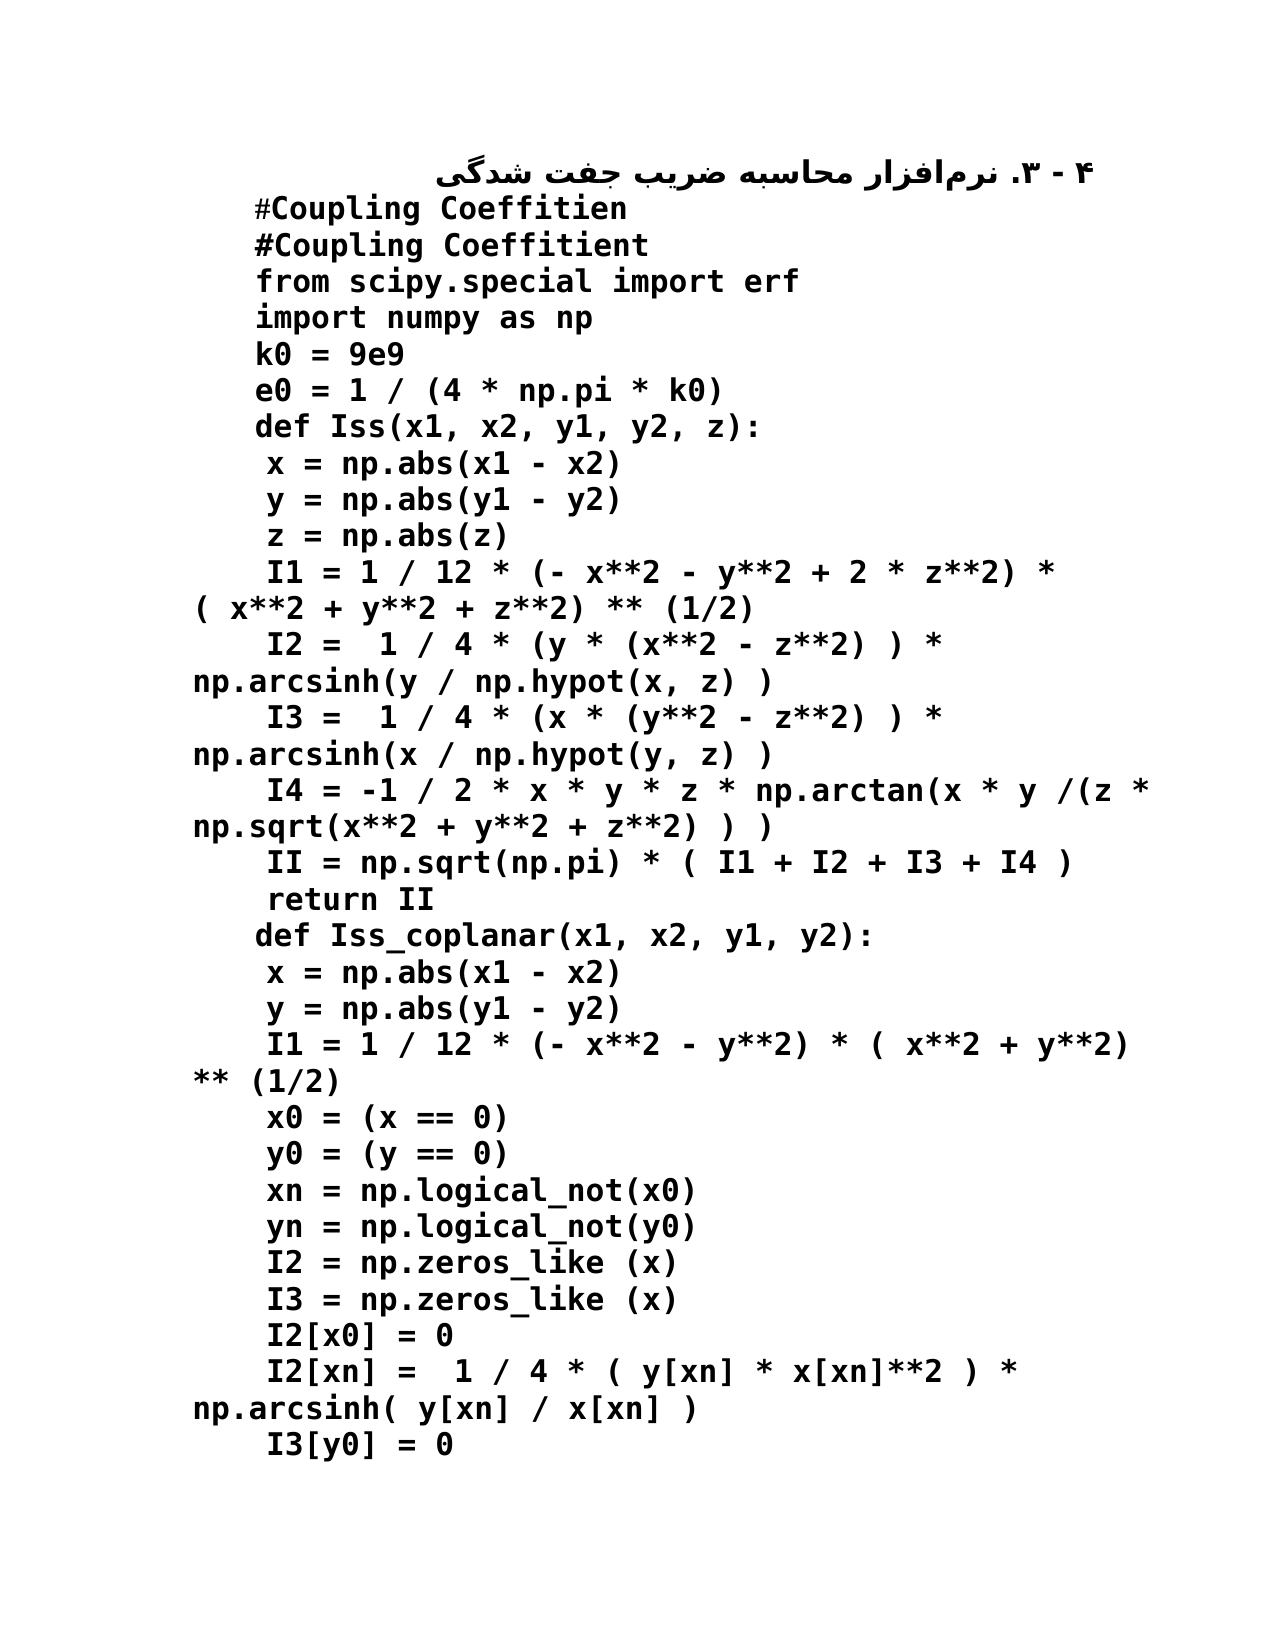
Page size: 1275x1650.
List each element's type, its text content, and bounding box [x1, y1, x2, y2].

text I2 = 1 / 4 * (y * (x**2 - z**2) ) * np.arcsinh(y / np.hypot(x, z) ) [192, 627, 1157, 699]
text e0 = 1 / (4 * np.pi * k0) [192, 372, 1157, 409]
text I2 = np.zeros_like (x) [192, 1245, 1157, 1281]
text z = np.abs(z) [192, 518, 1157, 554]
text y0 = (y == 0) [192, 1136, 1157, 1172]
text yn = np.logical_not(y0) [192, 1208, 1157, 1245]
text I1 = 1 / 12 * (- x**2 - y**2 + 2 * z**2) * ( x**2 + y**2 + z**2) ** (1/2) [192, 554, 1157, 627]
text II = np.sqrt(np.pi) * ( I1 + I2 + I3 + I4 ) [192, 845, 1157, 881]
text I3[y0] = 0 [192, 1427, 1157, 1463]
text ۴ - ۳. نرم‌افزار محاسبه ضریب جفت شدگی [118, 154, 1157, 190]
text I2[x0] = 0 [192, 1317, 1157, 1354]
text xn = np.logical_not(x0) [192, 1172, 1157, 1208]
text import numpy as np [192, 299, 1157, 336]
text from scipy.special import erf [192, 263, 1157, 299]
text y = np.abs(y1 - y2) [192, 990, 1157, 1027]
text x = np.abs(x1 - x2) [192, 954, 1157, 990]
text return II [192, 881, 1157, 918]
text def Iss_coplanar(x1, x2, y1, y2): [192, 918, 1157, 954]
text #Coupling Coeffitien [192, 190, 1157, 227]
text x = np.abs(x1 - x2) [192, 445, 1157, 481]
text #Coupling Coeffitient [192, 227, 1157, 263]
text def Iss(x1, x2, y1, y2, z): [192, 409, 1157, 445]
text I4 = -1 / 2 * x * y * z * np.arctan(x * y /(z * np.sqrt(x**2 + y**2 + z**2) ) ) [192, 772, 1157, 845]
text I3 = 1 / 4 * (x * (y**2 - z**2) ) * np.arcsinh(x / np.hypot(y, z) ) [192, 699, 1157, 772]
text I3 = np.zeros_like (x) [192, 1281, 1157, 1317]
text I1 = 1 / 12 * (- x**2 - y**2) * ( x**2 + y**2) ** (1/2) [192, 1027, 1157, 1099]
text I2[xn] = 1 / 4 * ( y[xn] * x[xn]**2 ) * np.arcsinh( y[xn] / x[xn] ) [192, 1354, 1157, 1427]
text y = np.abs(y1 - y2) [192, 481, 1157, 518]
text k0 = 9e9 [192, 336, 1157, 372]
text x0 = (x == 0) [192, 1099, 1157, 1136]
